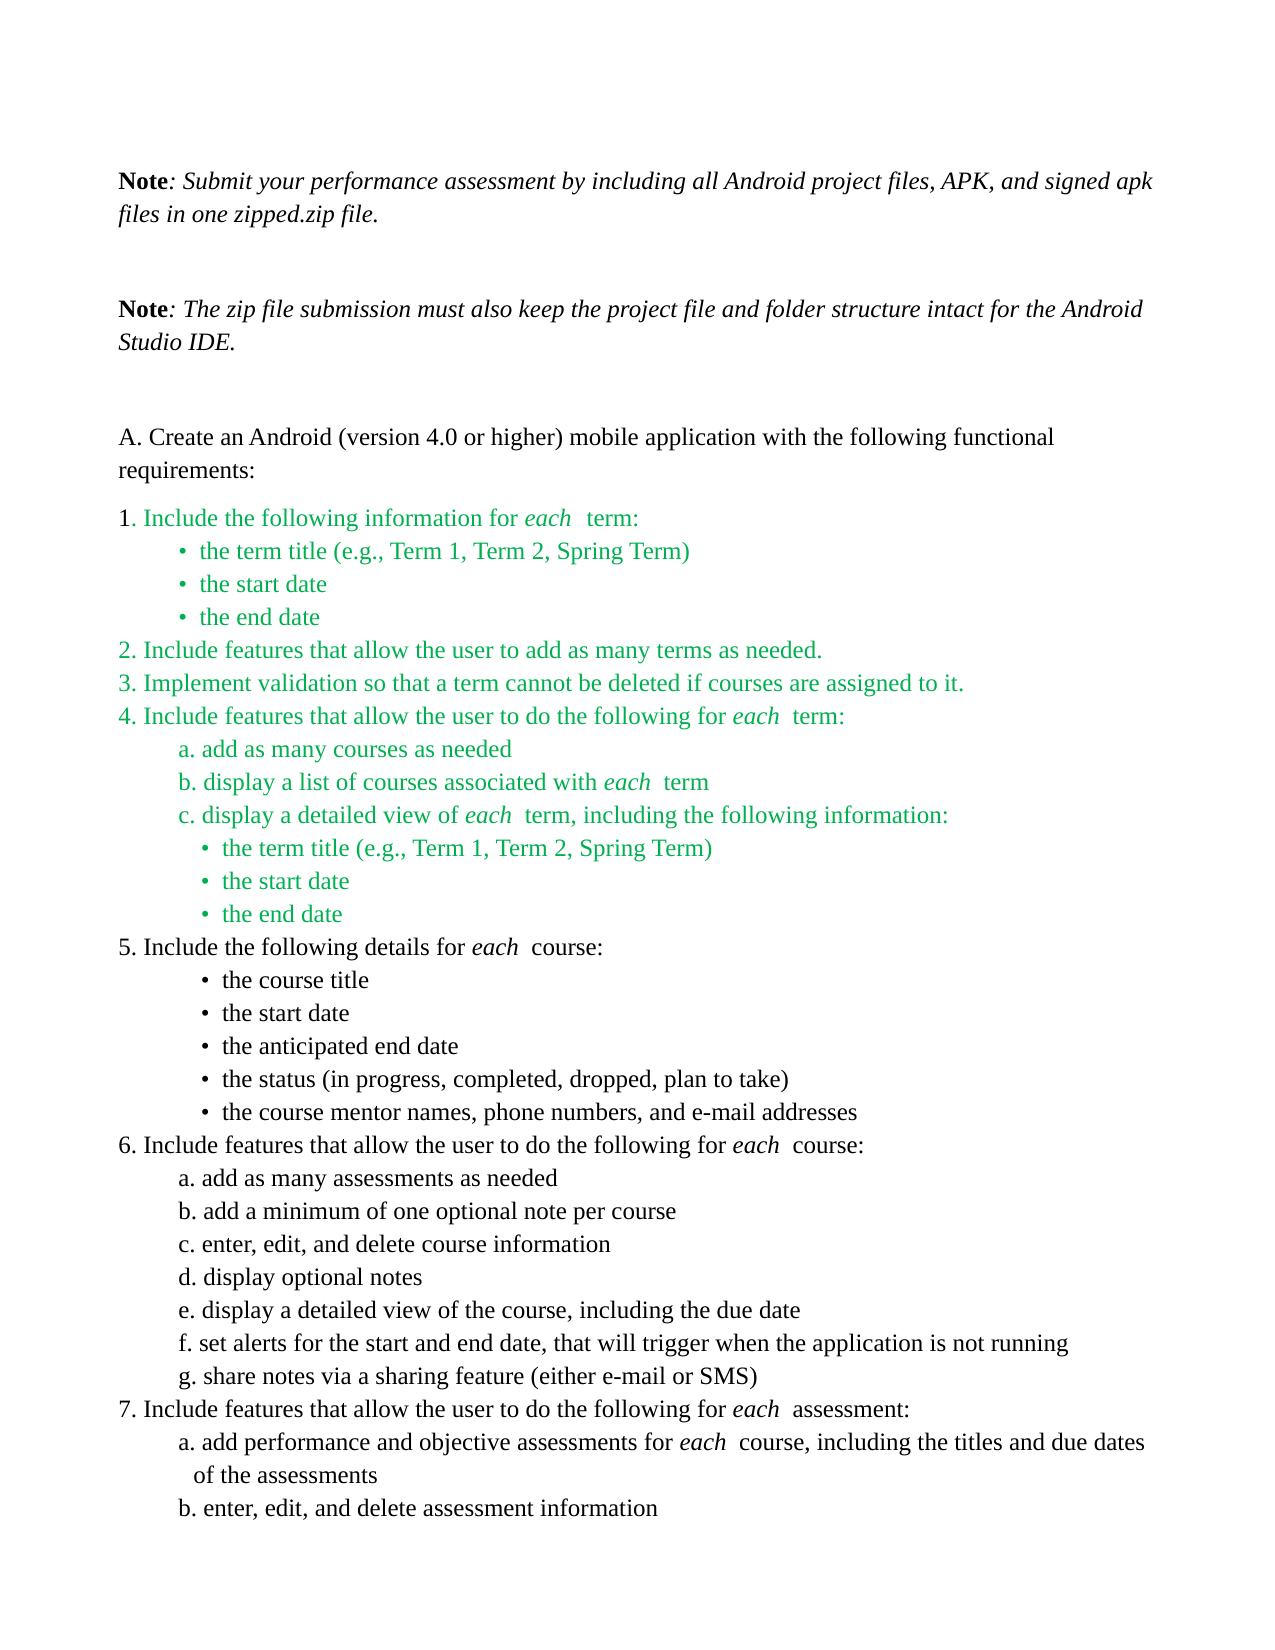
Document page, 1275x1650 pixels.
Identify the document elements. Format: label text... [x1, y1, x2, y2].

text c. display a detailed view of each term, including the following information: [178, 800, 1157, 829]
text b. add a minimum of one optional note per course [178, 1196, 1157, 1225]
text 4. Include features that allow the user to do the following for each term: [118, 701, 1157, 730]
text • the status (in progress, completed, dropped, plan to take) [201, 1064, 1157, 1093]
text • the anticipated end date [201, 1031, 1157, 1060]
text 2. Include features that allow the user to add as many terms as needed. [118, 635, 1157, 664]
text A. Create an Android (version 4.0 or higher) mobile application with the following functional requirements: [118, 422, 1157, 484]
text • the start date [201, 998, 1157, 1027]
text a. add as many courses as needed [178, 734, 1157, 763]
text Note: The zip file submission must also keep the project file and folder structure intact for the Android Studio IDE. [118, 294, 1157, 356]
text c. enter, edit, and delete course information [178, 1229, 1157, 1258]
text 1. Include the following information for each term: [118, 503, 1157, 532]
text e. display a detailed view of the course, including the due date [178, 1295, 1157, 1324]
text • the course mentor names, phone numbers, and e-mail addresses [201, 1097, 1157, 1126]
text Note: Submit your performance assessment by including all Android project files, APK, and signed apk files in one zipped.zip file. [118, 166, 1157, 227]
text • the start date [201, 866, 1157, 895]
text d. display optional notes [178, 1262, 1157, 1291]
text • the term title (e.g., Term 1, Term 2, Spring Term) [201, 833, 1157, 862]
text • the course title [201, 965, 1157, 994]
text f. set alerts for the start and end date, that will trigger when the application is not running [178, 1328, 1157, 1357]
text • the end date [201, 899, 1157, 928]
text 5. Include the following details for each course: [118, 932, 1157, 961]
text b. enter, edit, and delete assessment information [178, 1493, 1157, 1522]
text • the end date [178, 602, 1157, 631]
text 3. Implement validation so that a term cannot be deleted if courses are assigned to it. [118, 668, 1157, 697]
text b. display a list of courses associated with each term [178, 767, 1157, 796]
text 7. Include features that allow the user to do the following for each assessment: [118, 1394, 1157, 1423]
text a. add as many assessments as needed [178, 1163, 1157, 1192]
text • the term title (e.g., Term 1, Term 2, Spring Term) [178, 536, 1157, 564]
text a. add performance and objective assessments for each course, including the titles and due dates of the assessments [178, 1427, 1157, 1489]
text g. share notes via a sharing feature (either e-mail or SMS) [178, 1361, 1157, 1390]
text 6. Include features that allow the user to do the following for each course: [118, 1130, 1157, 1159]
text • the start date [178, 569, 1157, 598]
